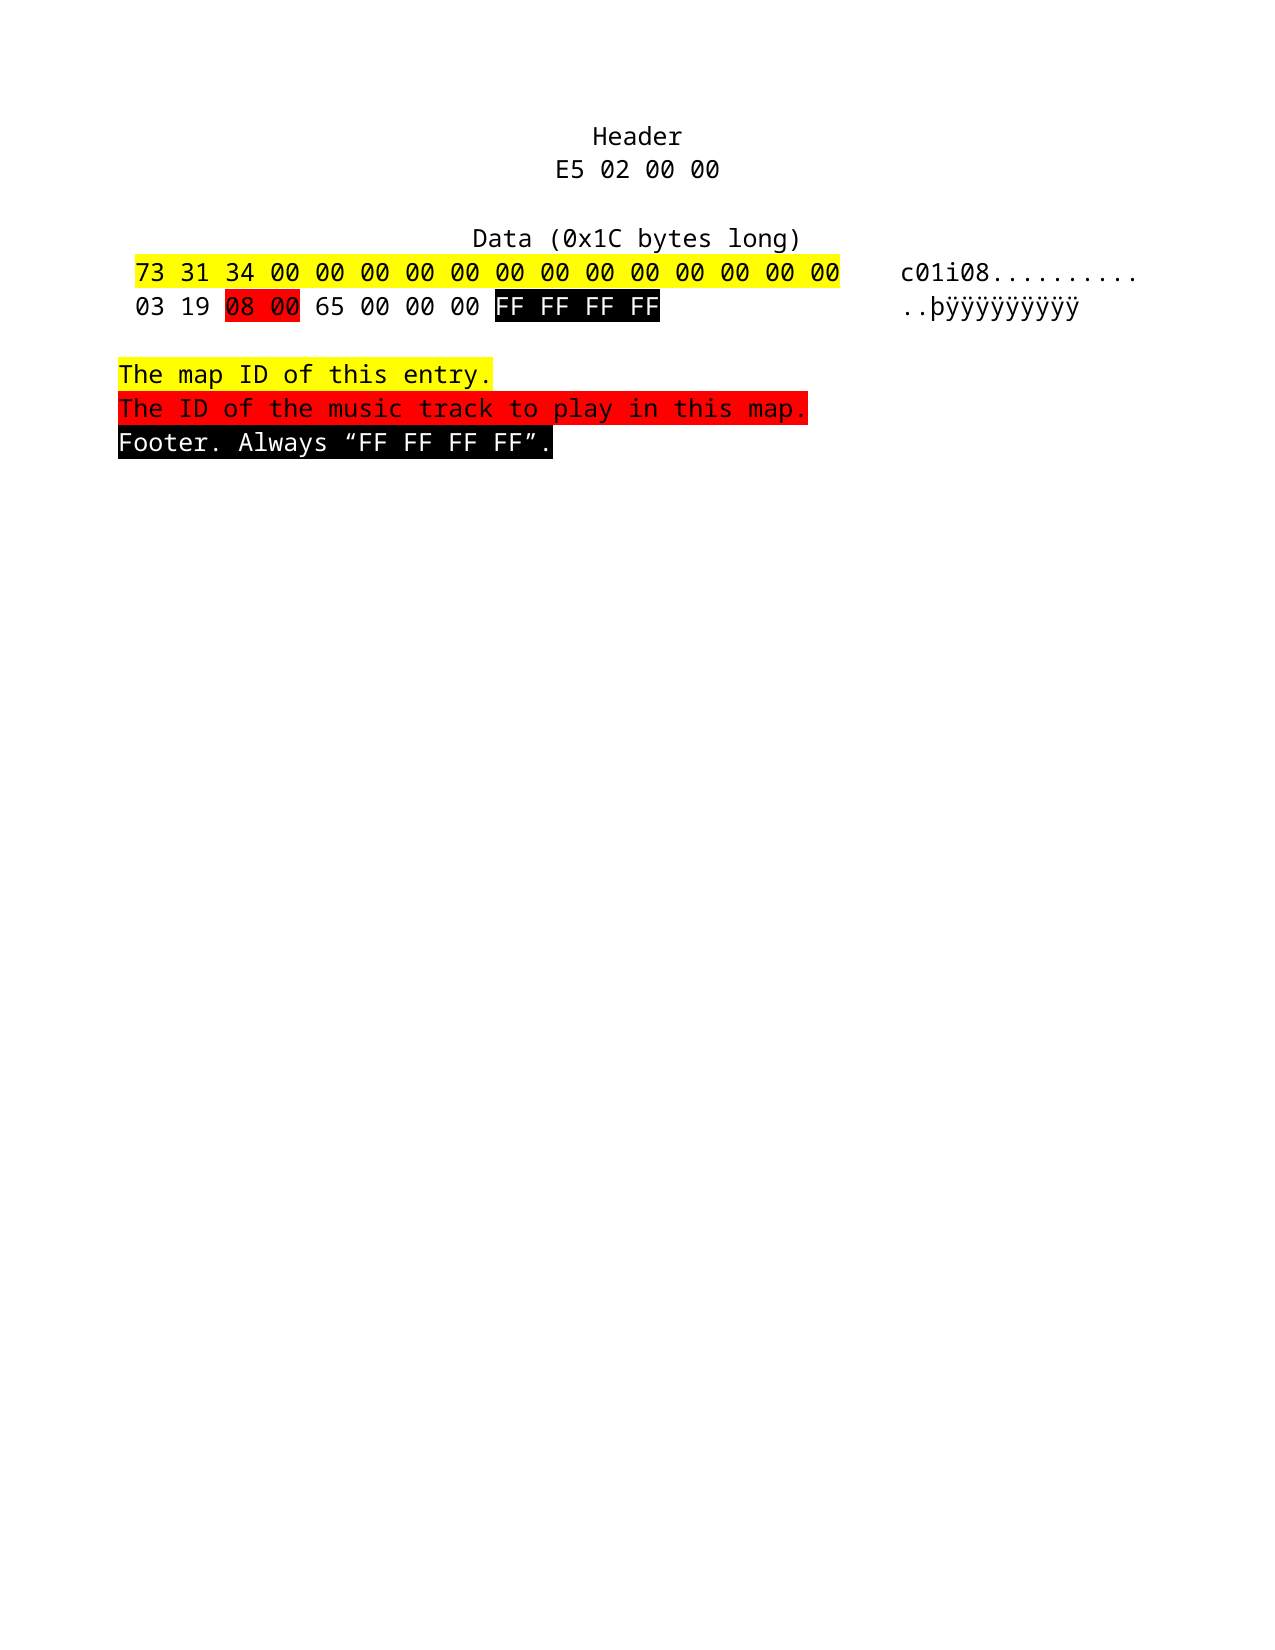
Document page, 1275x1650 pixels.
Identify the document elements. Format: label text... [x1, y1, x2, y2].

text The map ID of this entry. [118, 357, 1157, 391]
text 73 31 34 00 00 00 00 00 00 00 00 00 00 00 00 00 c01i08.......... [118, 254, 1157, 288]
text The ID of the music track to play in this map. [118, 391, 1157, 425]
text Footer. Always “FF FF FF FF”. [118, 425, 1157, 459]
text Header [118, 118, 1157, 152]
text E5 02 00 00 [118, 152, 1157, 186]
text Data (0x1C bytes long) [118, 220, 1157, 254]
text 03 19 08 00 65 00 00 00 FF FF FF FF ..þÿÿÿÿÿÿÿÿÿ [118, 288, 1157, 322]
